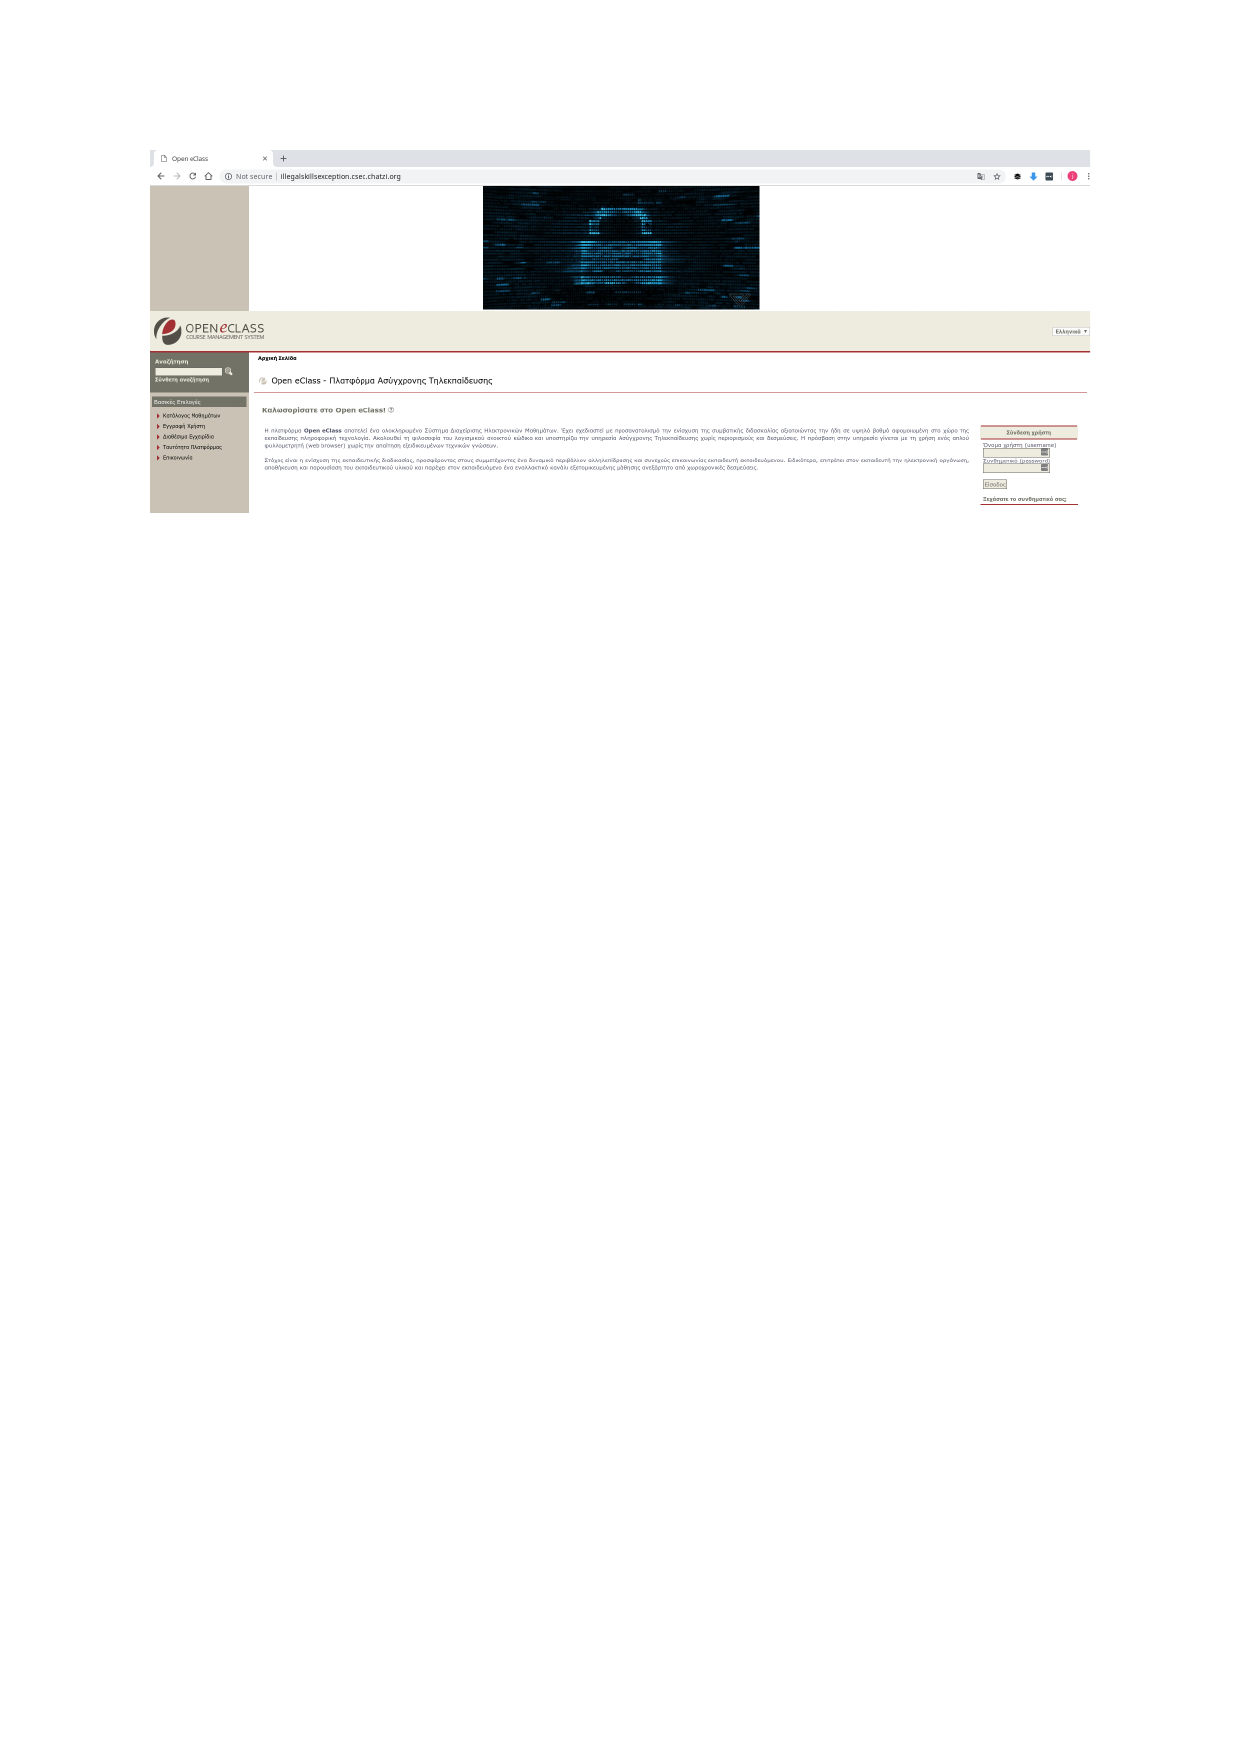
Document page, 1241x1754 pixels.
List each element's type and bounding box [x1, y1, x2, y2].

picture [150, 150, 1091, 513]
